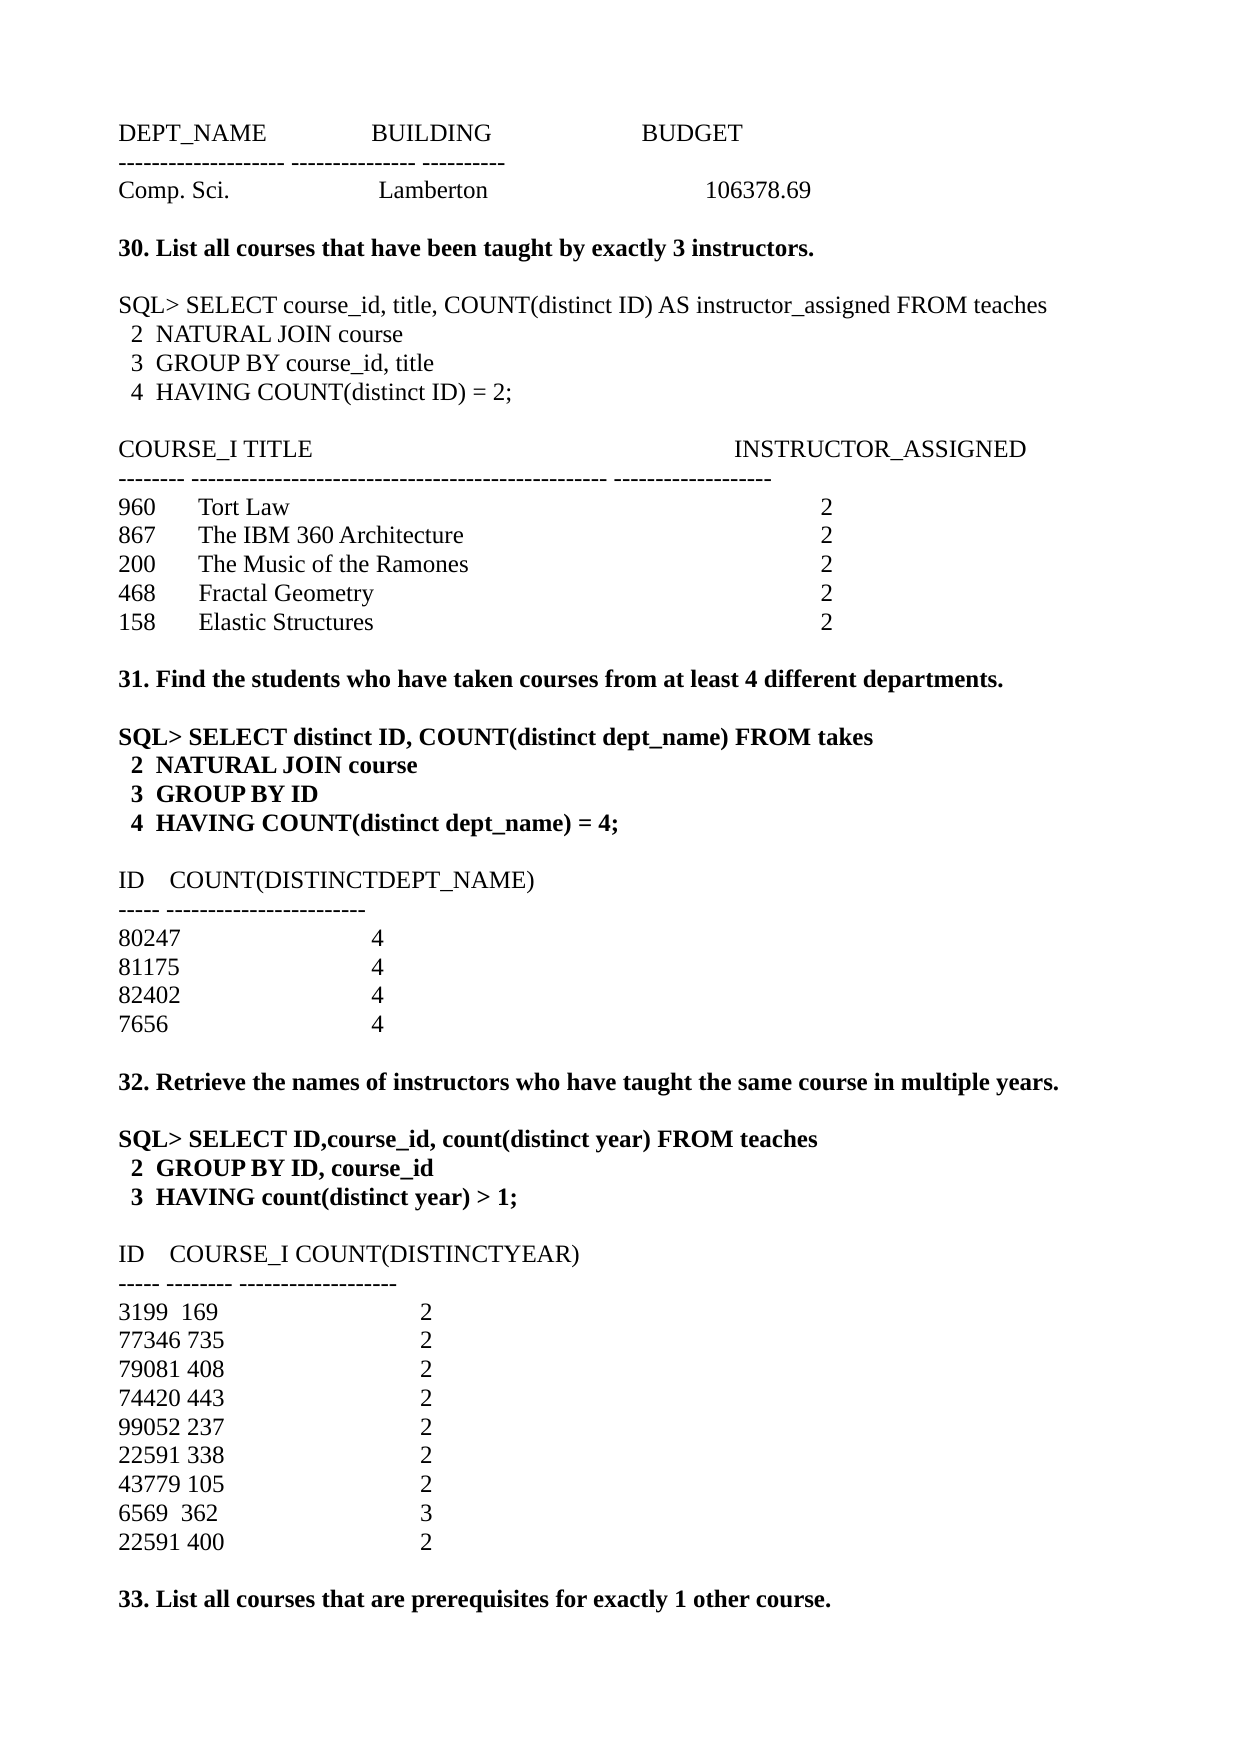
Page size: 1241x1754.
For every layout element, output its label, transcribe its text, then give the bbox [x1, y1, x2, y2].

text COURSE_I TITLE INSTRUCTOR_ASSIGNED [118, 434, 1122, 463]
text 31. Find the students who have taken courses from at least 4 different departments. [118, 664, 1122, 693]
text DEPT_NAME BUILDING BUDGET [118, 118, 1122, 147]
text 22591 338 2 [118, 1441, 1122, 1469]
text 2 GROUP BY ID, course_id [118, 1153, 1122, 1182]
text 43779 105 2 [118, 1469, 1122, 1498]
text 32. Retrieve the names of instructors who have taught the same course in multiple years. [118, 1067, 1122, 1096]
text -------- -------------------------------------------------- ------------------- [118, 463, 1122, 492]
text 79081 408 2 [118, 1354, 1122, 1383]
text ----- ------------------------ [118, 894, 1122, 923]
text 82402 4 [118, 981, 1122, 1009]
text SQL> SELECT course_id, title, COUNT(distinct ID) AS instructor_assigned FROM teaches [118, 291, 1122, 319]
text ID COURSE_I COUNT(DISTINCTYEAR) [118, 1239, 1122, 1268]
text 22591 400 2 [118, 1527, 1122, 1556]
text SQL> SELECT ID,course_id, count(distinct year) FROM teaches [118, 1124, 1122, 1153]
text 3 GROUP BY course_id, title [118, 348, 1122, 377]
text 99052 237 2 [118, 1412, 1122, 1441]
text -------------------- --------------- ---------- [118, 147, 1122, 176]
text 960 Tort Law 2 [118, 492, 1122, 521]
text 4 HAVING COUNT(distinct ID) = 2; [118, 377, 1122, 406]
text 3 HAVING count(distinct year) > 1; [118, 1182, 1122, 1211]
text 158 Elastic Structures 2 [118, 607, 1122, 636]
text 2 NATURAL JOIN course [118, 751, 1122, 779]
text ----- -------- ------------------- [118, 1268, 1122, 1297]
text 200 The Music of the Ramones 2 [118, 549, 1122, 578]
text 30. List all courses that have been taught by exactly 3 instructors. [118, 233, 1122, 262]
text 2 NATURAL JOIN course [118, 319, 1122, 348]
text SQL> SELECT distinct ID, COUNT(distinct dept_name) FROM takes [118, 722, 1122, 751]
text 6569 362 3 [118, 1498, 1122, 1527]
text 867 The IBM 360 Architecture 2 [118, 521, 1122, 549]
text ID COUNT(DISTINCTDEPT_NAME) [118, 866, 1122, 894]
text 77346 735 2 [118, 1326, 1122, 1354]
text 4 HAVING COUNT(distinct dept_name) = 4; [118, 808, 1122, 837]
text 80247 4 [118, 923, 1122, 952]
text 468 Fractal Geometry 2 [118, 578, 1122, 607]
text 3199 169 2 [118, 1297, 1122, 1326]
text 81175 4 [118, 952, 1122, 981]
text 3 GROUP BY ID [118, 779, 1122, 808]
text 7656 4 [118, 1009, 1122, 1038]
text 33. List all courses that are prerequisites for exactly 1 other course. [118, 1584, 1122, 1613]
text 74420 443 2 [118, 1383, 1122, 1412]
text Comp. Sci. Lamberton 106378.69 [118, 176, 1122, 204]
